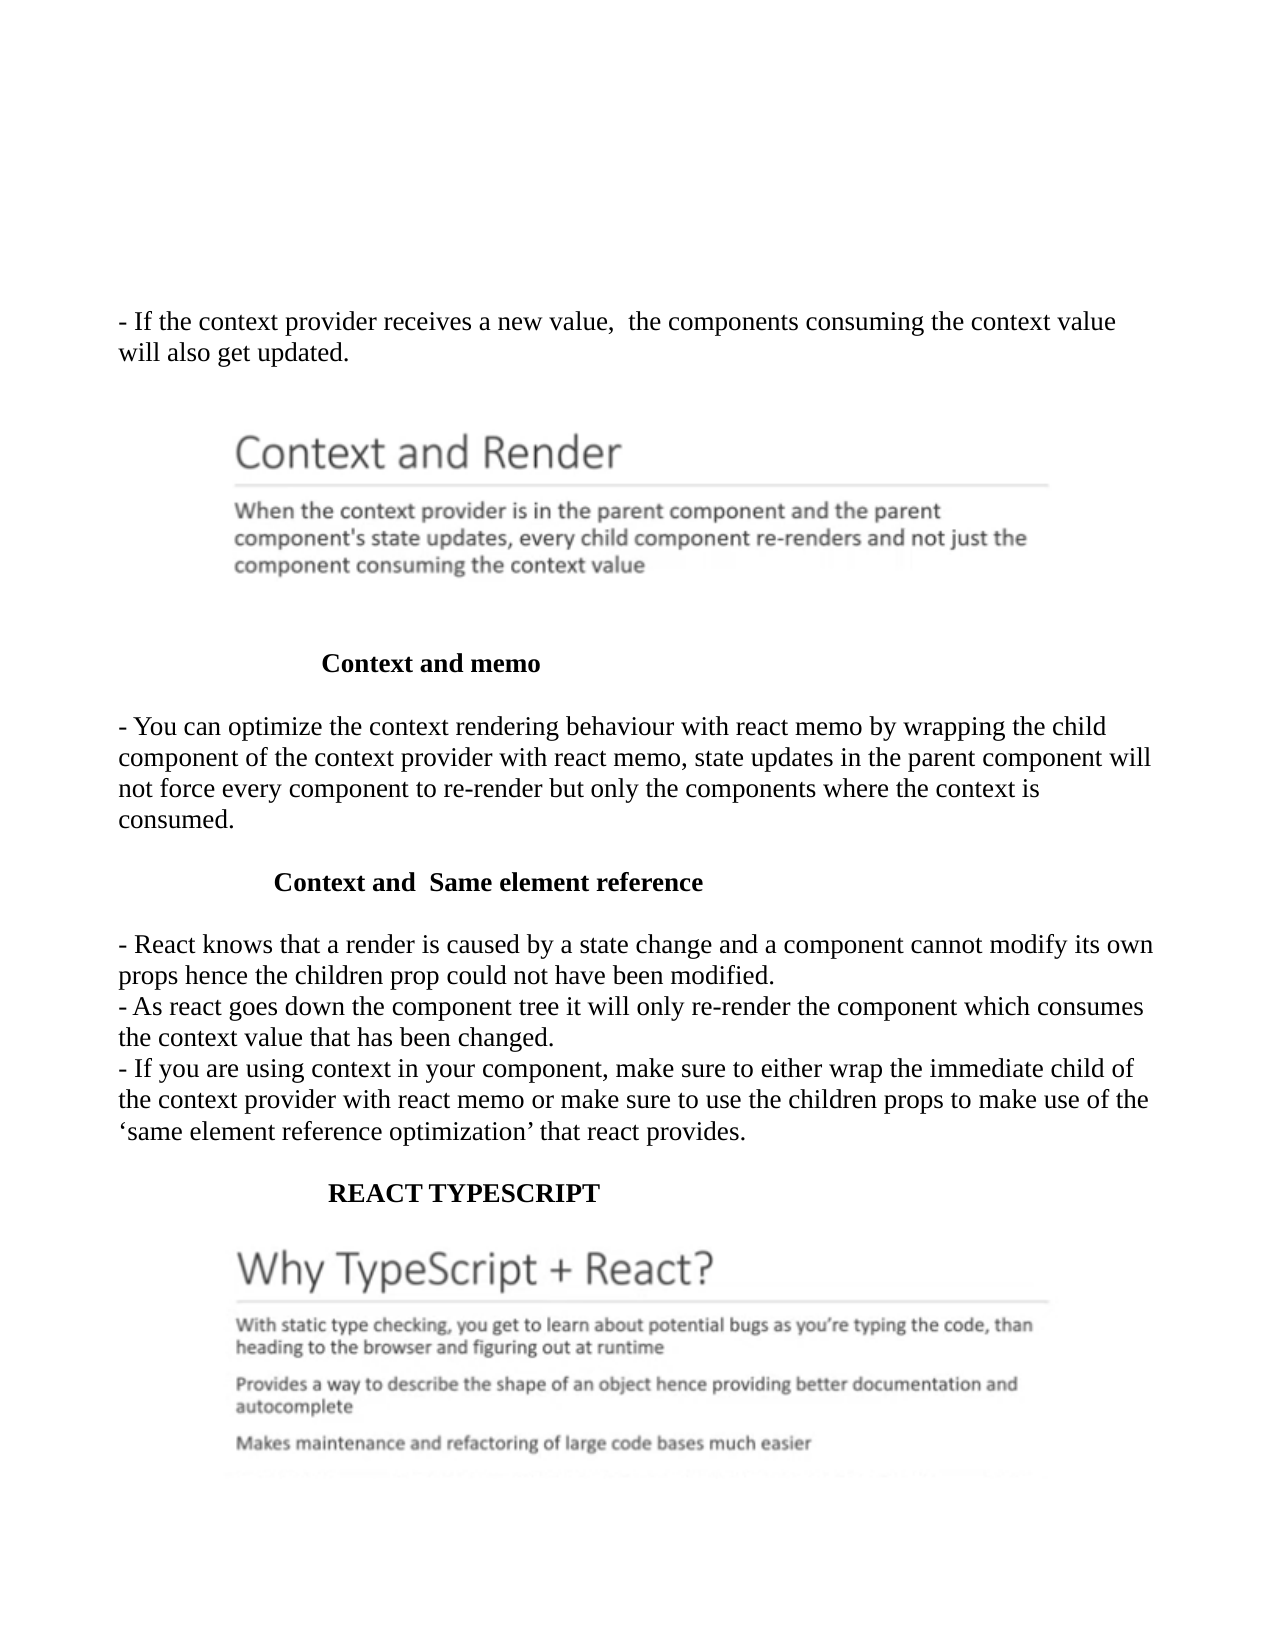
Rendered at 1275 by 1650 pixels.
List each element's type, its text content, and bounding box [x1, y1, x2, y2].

text - You can optimize the context rendering behaviour with react memo by wrapping the child component of the context provider with react memo, state updates in the parent component will not force every component to re-render but only the components where the context is consumed. [118, 710, 1157, 834]
text Context and Same element reference [118, 866, 1157, 897]
picture [222, 429, 1053, 591]
text REACT TYPESCRIPT [118, 1177, 1157, 1208]
text - If the context provider receives a new value, the components consuming the context value will also get updated. [118, 305, 1157, 367]
picture [210, 1239, 1065, 1479]
text Context and memo [118, 648, 1157, 679]
text - React knows that a render is caused by a state change and a component cannot modify its own props hence the children prop could not have been modified. [118, 928, 1157, 990]
text - If you are using context in your component, make sure to either wrap the immediate child of the context provider with react memo or make sure to use the children props to make use of the ‘same element reference optimization’ that react provides. [118, 1052, 1157, 1146]
text - As react goes down the component tree it will only re-render the component which consumes the context value that has been changed. [118, 990, 1157, 1052]
